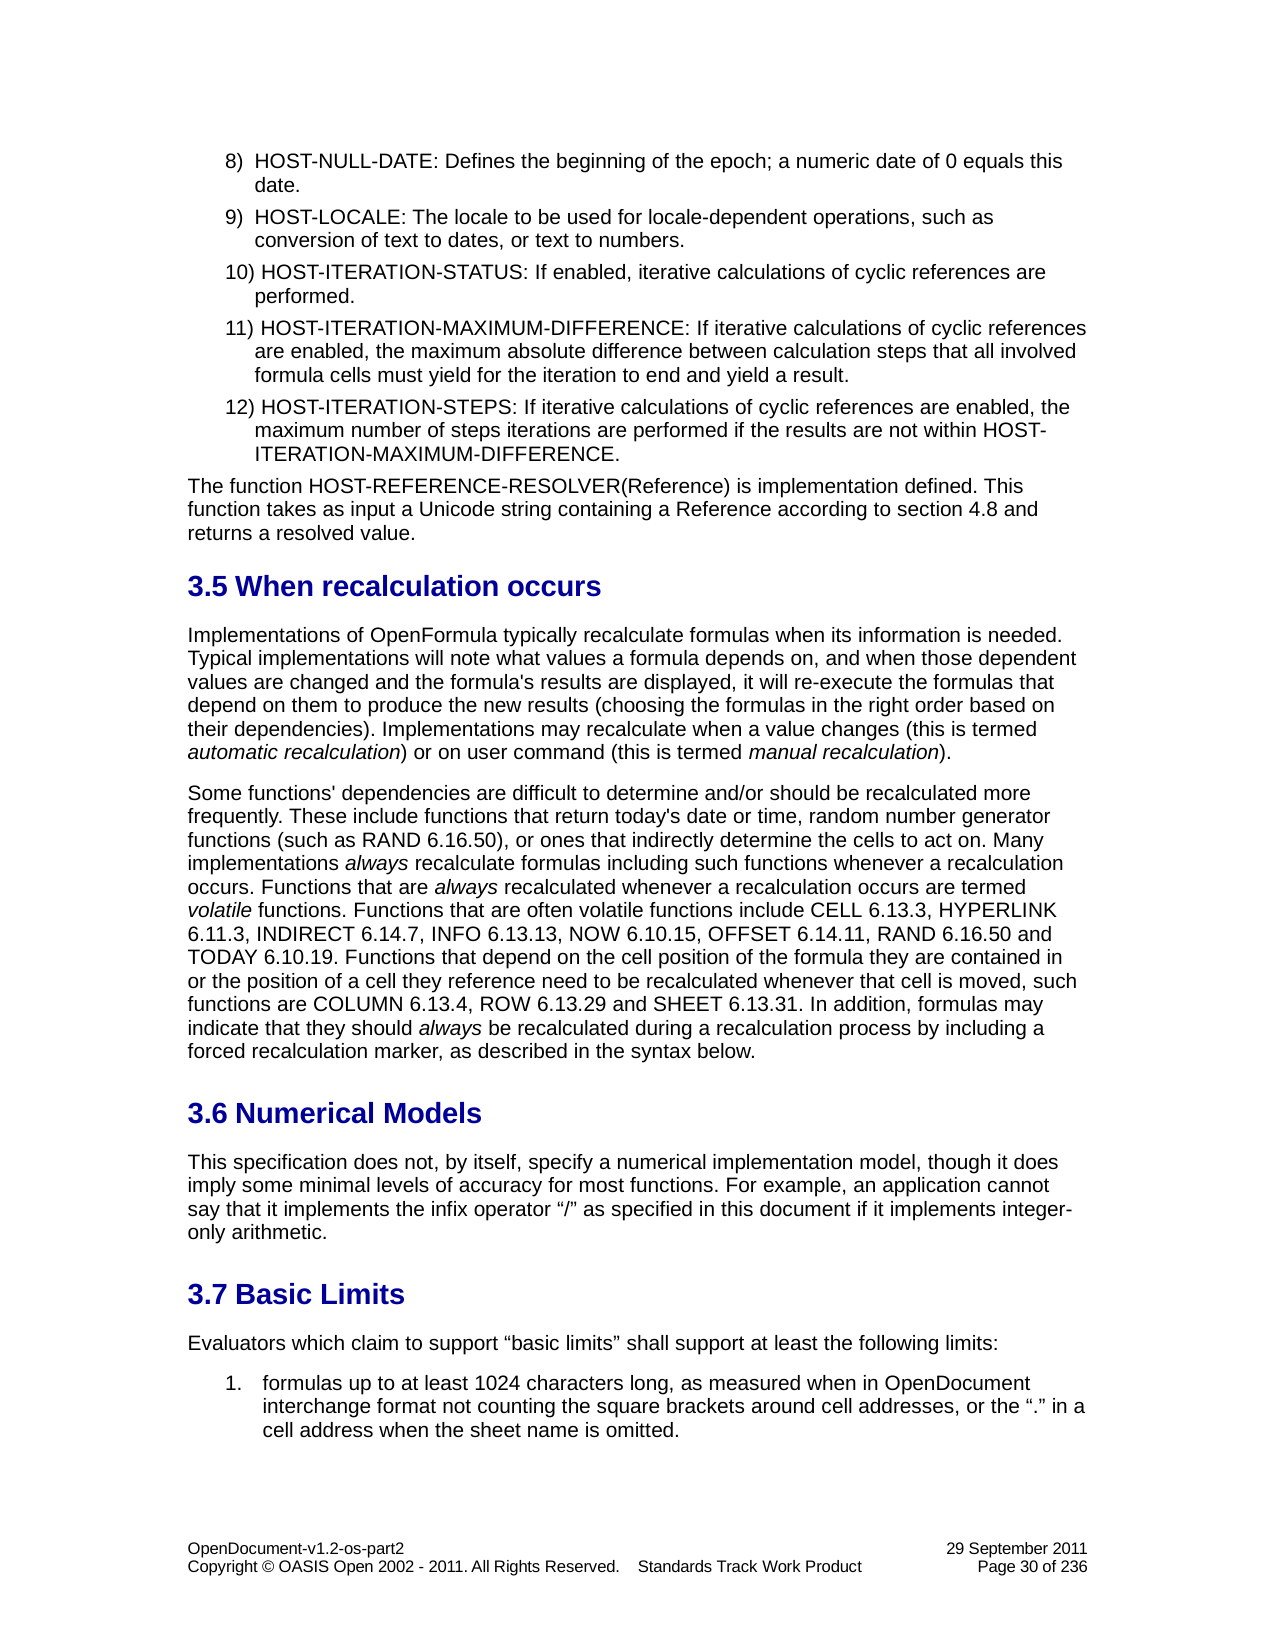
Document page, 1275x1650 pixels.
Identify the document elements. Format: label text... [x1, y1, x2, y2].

list HOST-ITERATION-STATUS: If enabled, iterative calculations of cyclic references are performed. [225, 261, 1088, 308]
list HOST-LOCALE: The locale to be used for locale-dependent operations, such as conversion of text to dates, or text to numbers. [225, 205, 1088, 252]
list HOST-ITERATION-MAXIMUM-DIFFERENCE: If iterative calculations of cyclic references are enabled, the maximum absolute difference between calculation steps that all involved formula cells must yield for the iteration to end and yield a result. [225, 316, 1088, 387]
text Evaluators which claim to support “basic limits” shall support at least the following limits: [187, 1331, 1088, 1354]
subtitle Basic Limits [187, 1278, 1088, 1310]
text Implementations of OpenFormula typically recalculate formulas when its information is needed. Typical implementations will note what values a formula depends on, and when those dependent values are changed and the formula's results are displayed, it will re-execute the formulas that depend on them to produce the new results (choosing the formulas in the right order based on their dependencies). Implementations may recalculate when a value changes (this is termed automatic recalculation) or on user command (this is termed manual recalculation). [187, 623, 1088, 764]
list HOST-ITERATION-STEPS: If iterative calculations of cyclic references are enabled, the maximum number of steps iterations are performed if the results are not within HOST-ITERATION-MAXIMUM-DIFFERENCE. [225, 395, 1088, 466]
text This specification does not, by itself, specify a numerical implementation model, though it does imply some minimal levels of accuracy for most functions. For example, an application cannot say that it implements the infix operator “/” as specified in this document if it implements integer-only arithmetic. [187, 1150, 1088, 1244]
text The function HOST-REFERENCE-RESOLVER(Reference) is implementation defined. This function takes as input a Unicode string containing a Reference according to section 4.8 and returns a resolved value. [187, 474, 1088, 545]
text Some functions' dependencies are difficult to determine and/or should be recalculated more frequently. These include functions that return today's date or time, random number generator functions (such as RAND 6.16.50), or ones that indirectly determine the cells to act on. Many implementations always recalculate formulas including such functions whenever a recalculation occurs. Functions that are always recalculated whenever a recalculation occurs are termed volatile functions. Functions that are often volatile functions include CELL 6.13.3, HYPERLINK 6.11.3, INDIRECT 6.14.7, INFO 6.13.13, NOW 6.10.15, OFFSET 6.14.11, RAND 6.16.50 and TODAY 6.10.19. Functions that depend on the cell position of the formula they are contained in or the position of a cell they reference need to be recalculated whenever that cell is moved, such functions are COLUMN 6.13.4, ROW 6.13.29 and SHEET 6.13.31. In addition, formulas may indicate that they should always be recalculated during a recalculation process by including a forced recalculation marker, as described in the syntax below. [187, 781, 1088, 1063]
list HOST-NULL-DATE: Defines the beginning of the epoch; a numeric date of 0 equals this date. [225, 150, 1088, 197]
subtitle Numerical Models [187, 1097, 1088, 1129]
subtitle When recalculation occurs [187, 570, 1088, 602]
list formulas up to at least 1024 characters long, as measured when in OpenDocument interchange format not counting the square brackets around cell addresses, or the “.” in a cell address when the sheet name is omitted. [225, 1371, 1088, 1442]
